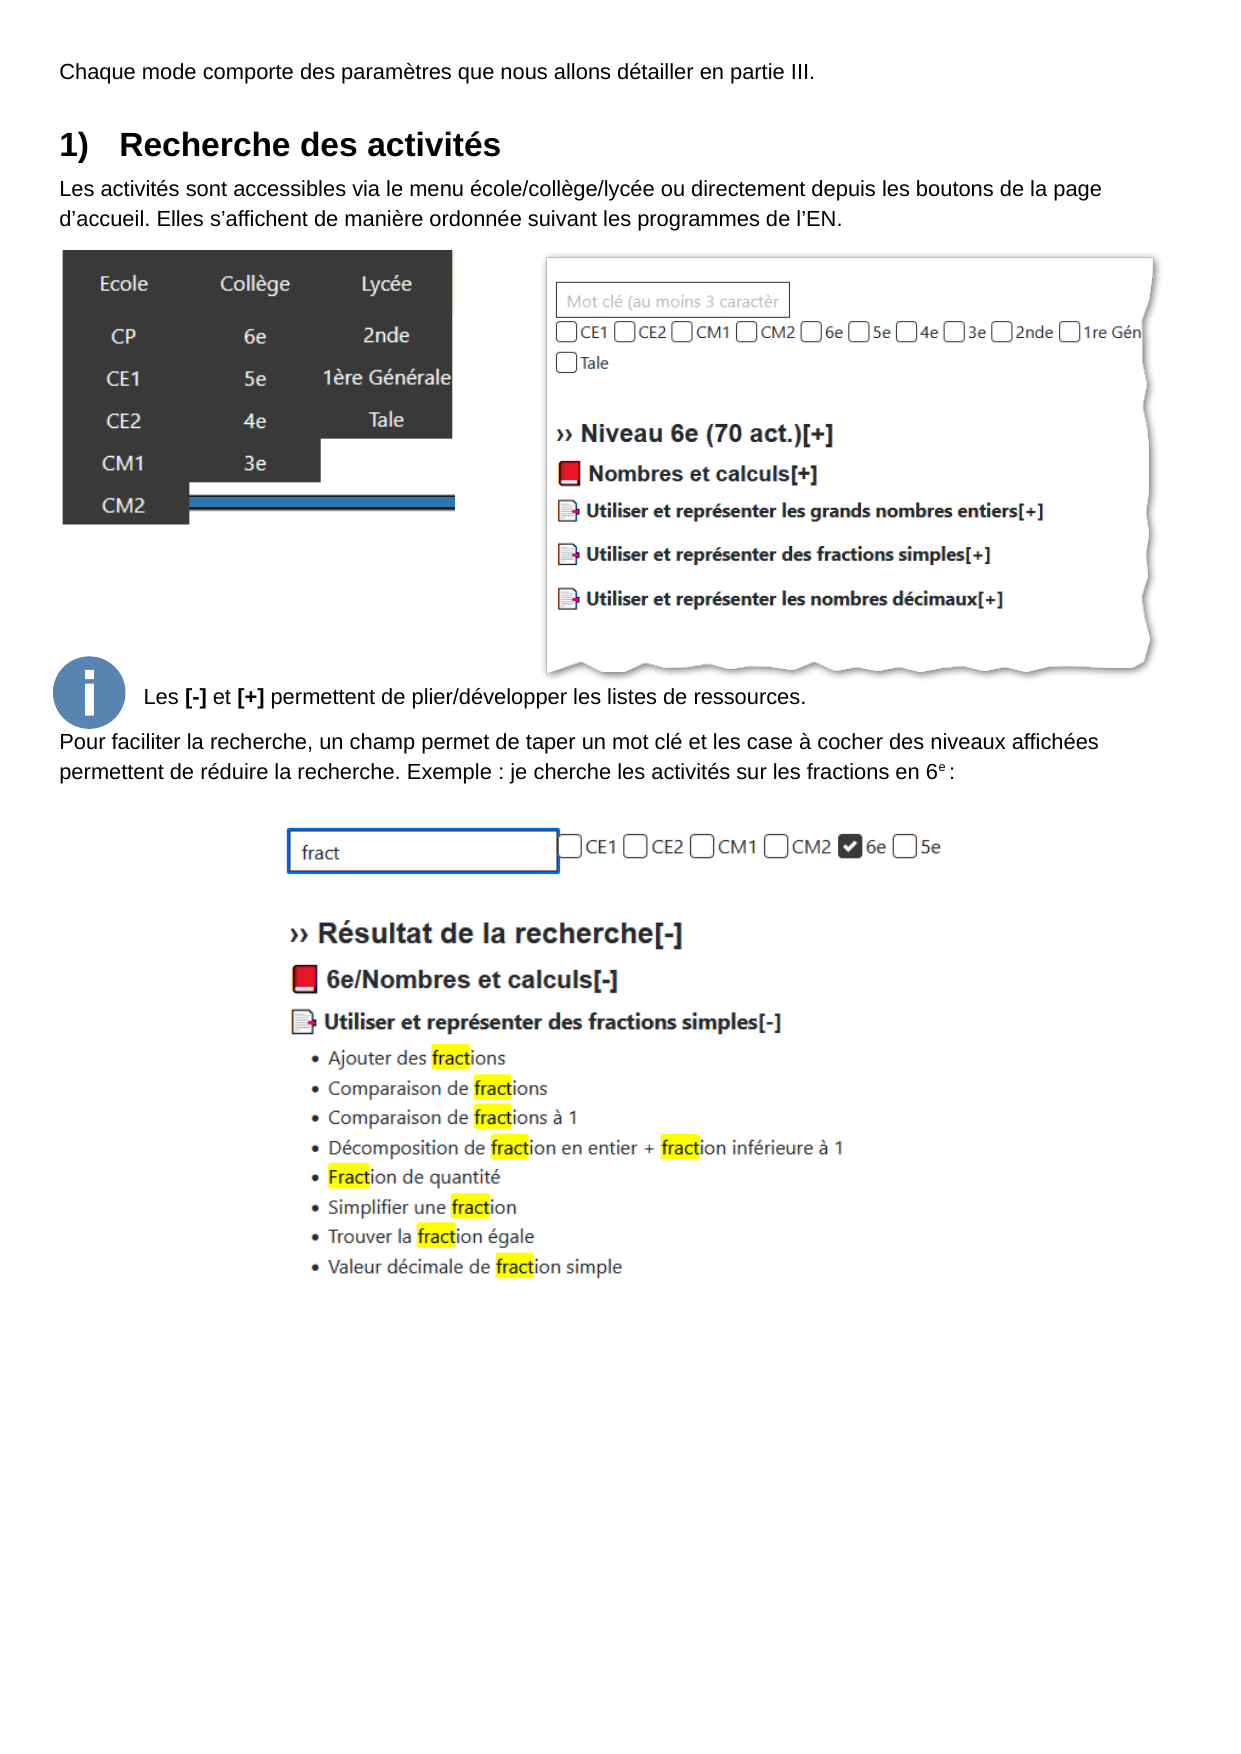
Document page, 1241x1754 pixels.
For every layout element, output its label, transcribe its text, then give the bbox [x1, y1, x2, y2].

text Les activités sont accessibles via le menu école/collège/lycée ou directement depuis les boutons de la page d’accueil. Elles s’affichent de manière ordonnée suivant les programmes de l’EN. [59, 176, 1181, 231]
subtitle Recherche des activités [59, 125, 1181, 163]
text Chaque mode comporte des paramètres que nous allons détailler en partie III. [59, 59, 1181, 84]
picture [270, 811, 945, 1288]
picture [539, 250, 1164, 685]
text Pour faciliter la recherche, un champ permet de taper un mot clé et les case à cocher des niveaux affichées permettent de réduire la recherche. Exemple : je cherche les activités sur les fractions en 6e : [59, 729, 1181, 784]
picture [62, 250, 455, 526]
text Les [-] et [+] permettent de plier/développer les listes de ressources. [59, 251, 1181, 709]
